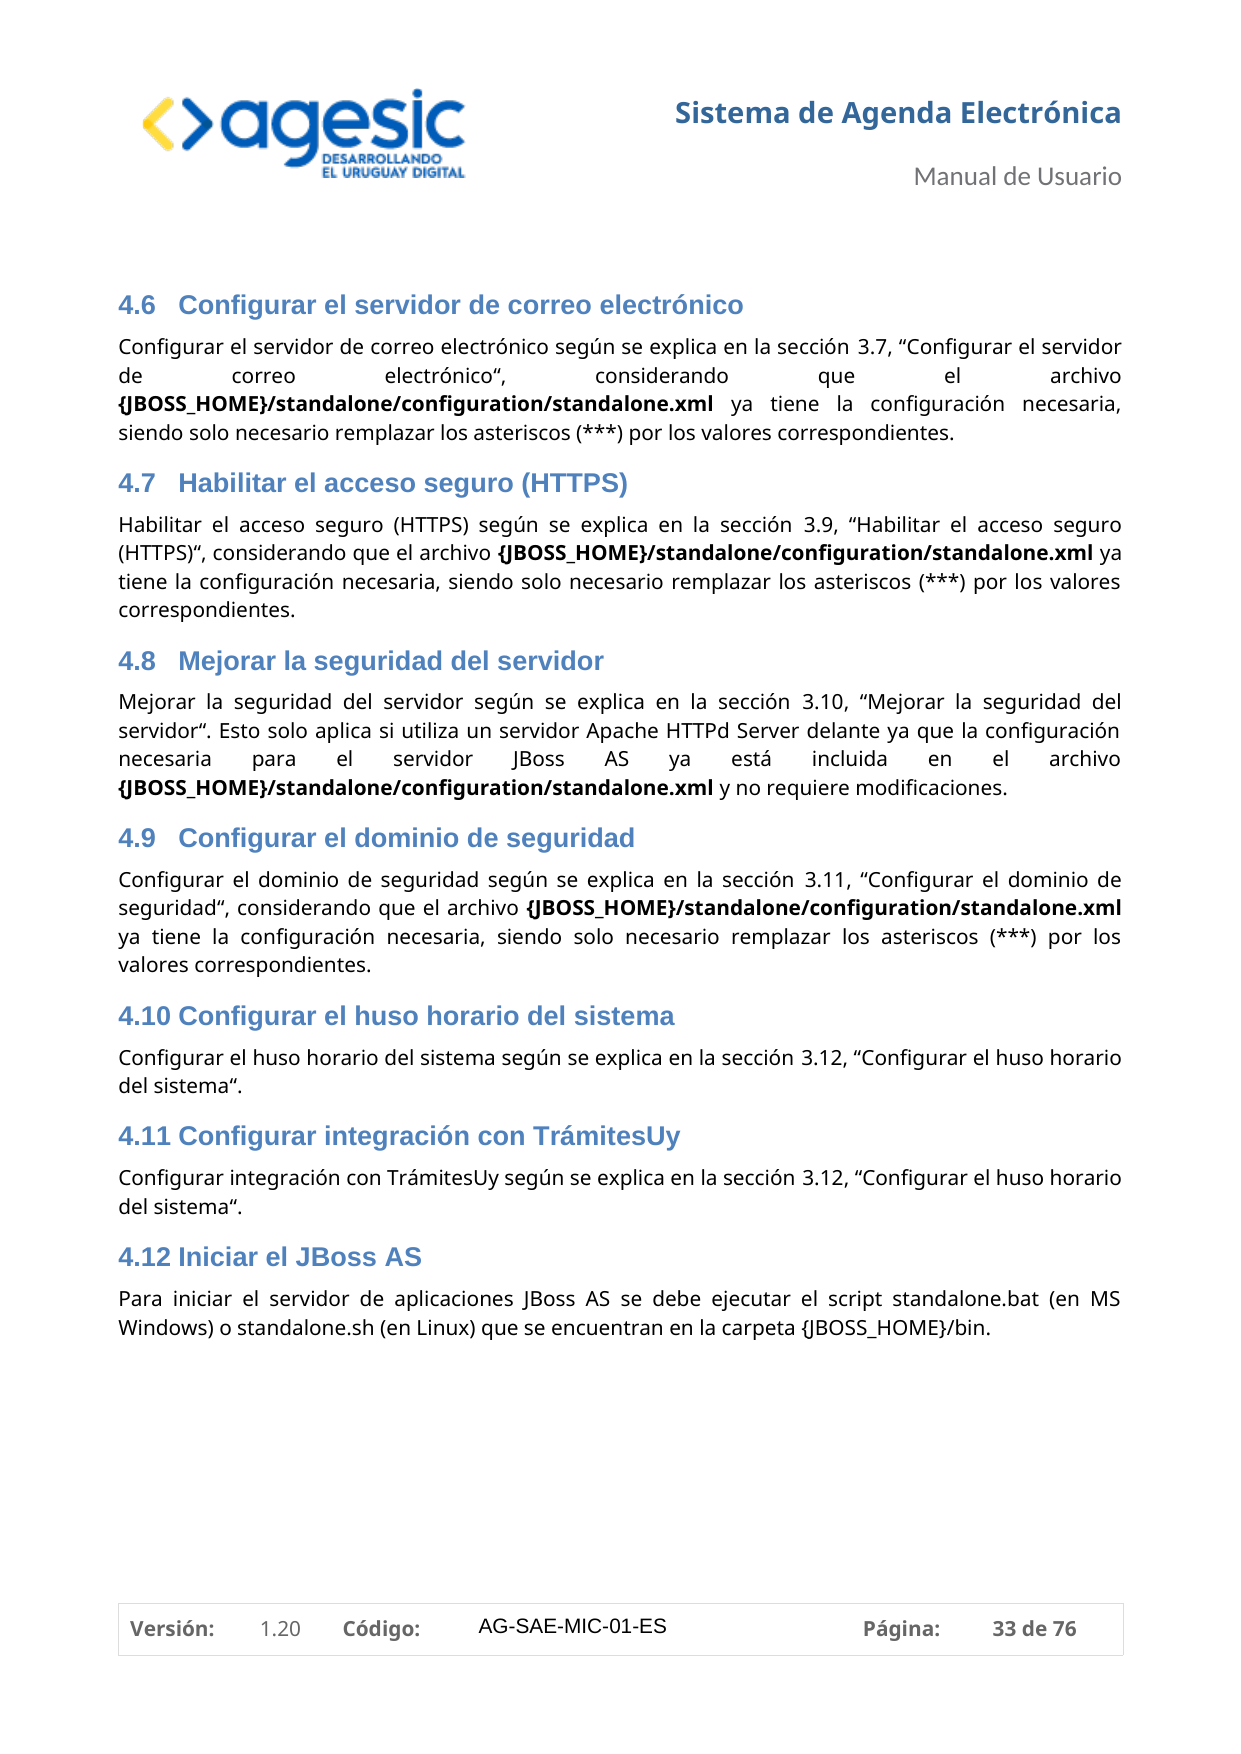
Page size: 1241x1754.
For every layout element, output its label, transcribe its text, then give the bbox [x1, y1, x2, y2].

subtitle Configurar integración con TrámitesUy [118, 1120, 1122, 1152]
text Mejorar la seguridad del servidor según se explica en la sección 3.10, “Mejorar la seguridad del servidor“. Esto solo aplica si utiliza un servidor Apache HTTPd Server delante ya que la configuración necesaria para el servidor JBoss AS ya está incluida en el archivo {JBOSS_HOME}/standalone/configuration/standalone.xml y no requiere modificaciones. [118, 687, 1122, 801]
subtitle Configurar el servidor de correo electrónico [118, 289, 1122, 321]
subtitle Mejorar la seguridad del servidor [118, 644, 1122, 676]
text Para iniciar el servidor de aplicaciones JBoss AS se debe ejecutar el script standalone.bat (en MS Windows) o standalone.sh (en Linux) que se encuentran en la carpeta {JBOSS_HOME}/bin. [118, 1284, 1122, 1341]
subtitle Habilitar el acceso seguro (HTTPS) [118, 467, 1122, 498]
text Configurar el huso horario del sistema según se explica en la sección 3.12, “Configurar el huso horario del sistema“. [118, 1043, 1122, 1099]
picture [142, 88, 466, 178]
subtitle Iniciar el JBoss AS [118, 1241, 1122, 1272]
subtitle Configurar el huso horario del sistema [118, 1000, 1122, 1031]
subtitle Configurar el dominio de seguridad [118, 822, 1122, 853]
text Configurar el dominio de seguridad según se explica en la sección 3.11, “Configurar el dominio de seguridad“, considerando que el archivo {JBOSS_HOME}/standalone/configuration/standalone.xml ya tiene la configuración necesaria, siendo solo necesario remplazar los asteriscos (***) por los valores correspondientes. [118, 865, 1122, 979]
text Configurar integración con TrámitesUy según se explica en la sección 3.12, “Configurar el huso horario del sistema“. [118, 1163, 1122, 1220]
text Configurar el servidor de correo electrónico según se explica en la sección 3.7, “Configurar el servidor de correo electrónico“, considerando que el archivo {JBOSS_HOME}/standalone/configuration/standalone.xml ya tiene la configuración necesaria, siendo solo necesario remplazar los asteriscos (***) por los valores correspondientes. [118, 332, 1122, 446]
text Habilitar el acceso seguro (HTTPS) según se explica en la sección 3.9, “Habilitar el acceso seguro (HTTPS)“, considerando que el archivo {JBOSS_HOME}/standalone/configuration/standalone.xml ya tiene la configuración necesaria, siendo solo necesario remplazar los asteriscos (***) por los valores correspondientes. [118, 510, 1122, 624]
